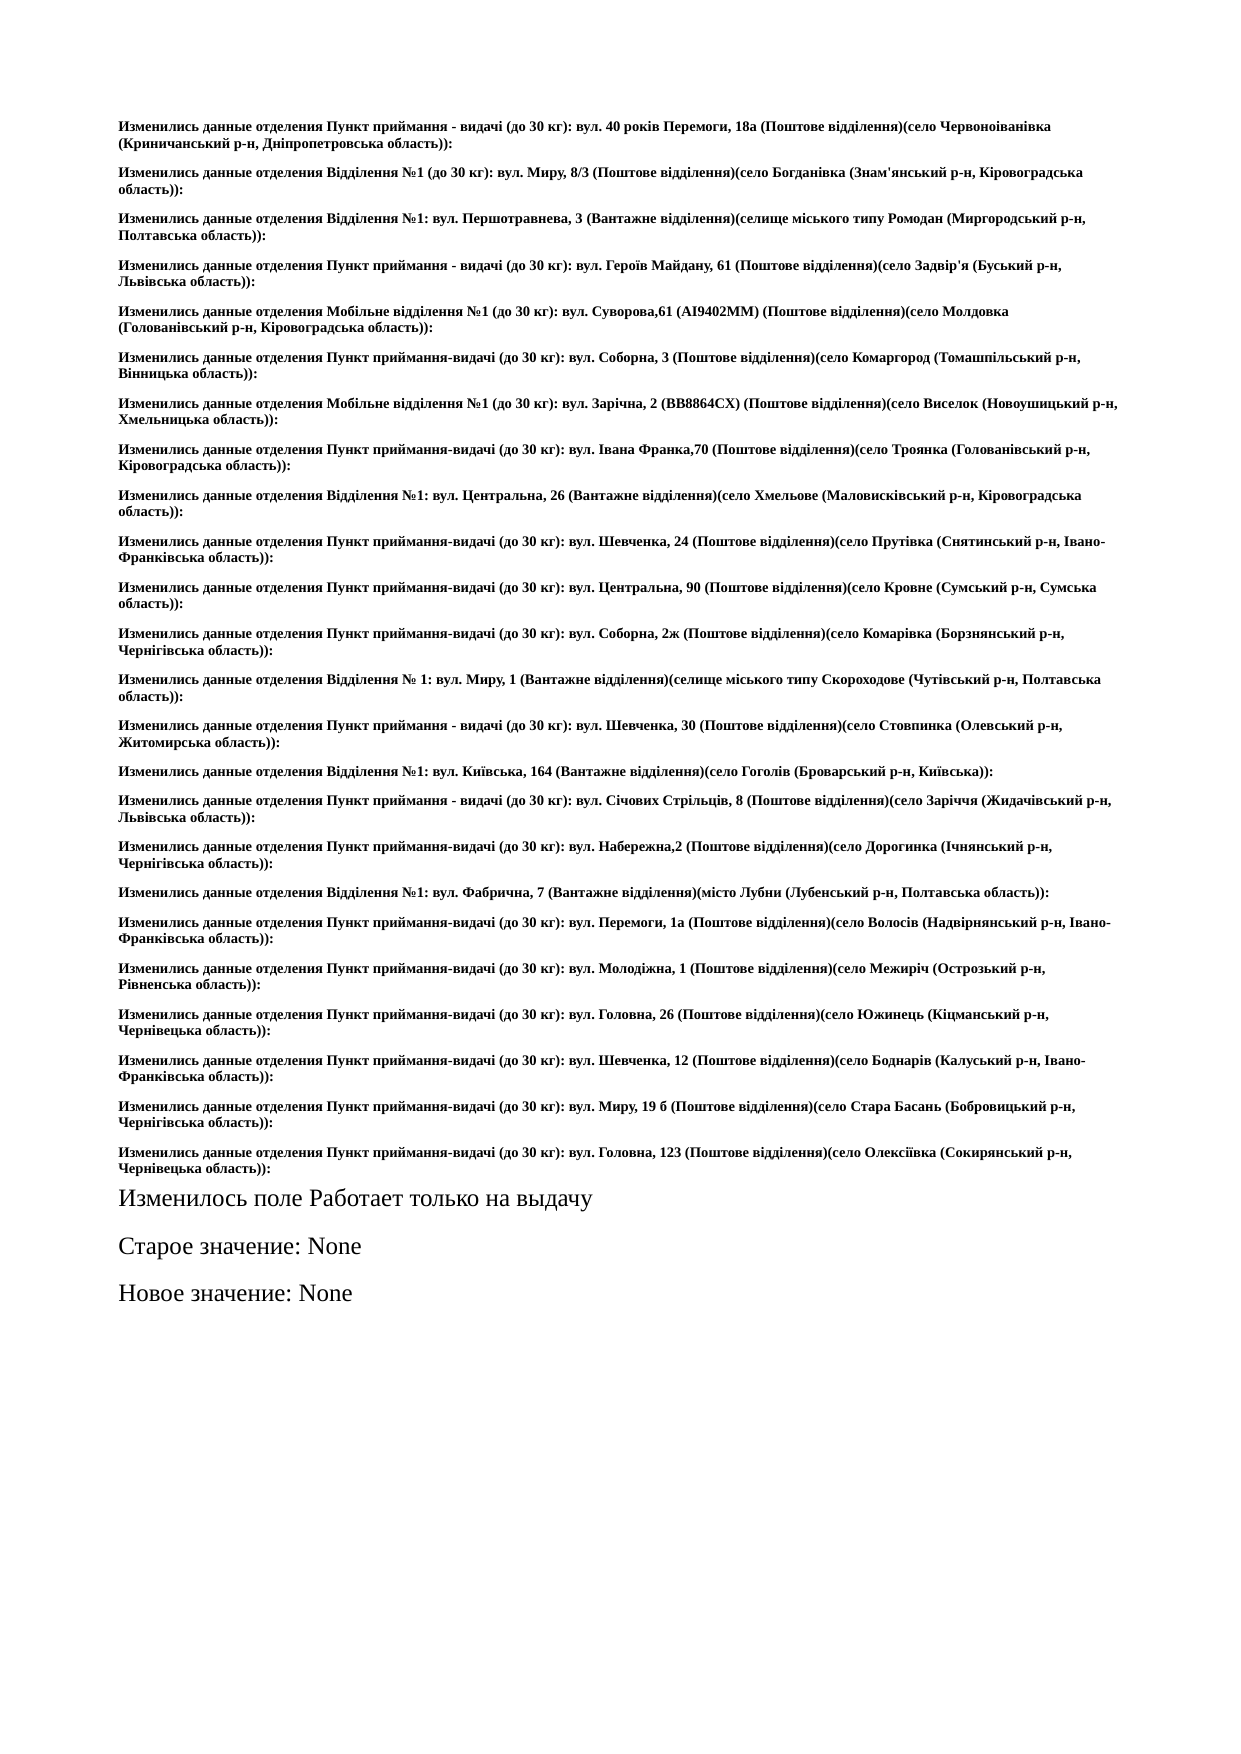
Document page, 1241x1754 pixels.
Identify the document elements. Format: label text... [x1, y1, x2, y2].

text Новое значение: None [118, 1278, 1122, 1307]
subtitle Изменились данные отделения Пункт приймання - видачі (до 30 кг): вул. 40 років Перемоги, 18а (Поштове відділення)(село Червоноіванівка (Криничанський р-н, Дніпропетровська область)): [118, 118, 1122, 152]
subtitle Изменились данные отделения Пункт приймання-видачі (до 30 кг): вул. Головна, 123 (Поштове відділення)(село Олексіївка (Сокирянський р-н, Чернівецька область)): [118, 1143, 1122, 1177]
subtitle Изменились данные отделения Відділення № 1: вул. Миру, 1 (Вантажне відділення)(селище міського типу Скороходове (Чутівський р-н, Полтавська область)): [118, 671, 1122, 704]
subtitle Изменились данные отделения Пункт приймання-видачі (до 30 кг): вул. Перемоги, 1а (Поштове відділення)(село Волосів (Надвірнянський р-н, Івано-Франківська область)): [118, 913, 1122, 947]
subtitle Изменились данные отделения Пункт приймання-видачі (до 30 кг): вул. Івана Франка,70 (Поштове відділення)(село Троянка (Голованівський р-н, Кіровоградська область)): [118, 440, 1122, 474]
subtitle Изменились данные отделения Відділення №1: вул. Київська, 164 (Вантажне відділення)(село Гоголів (Броварський р-н, Київська)): [118, 763, 1122, 779]
text Старое значение: None [118, 1231, 1122, 1260]
subtitle Изменились данные отделения Мобільне відділення №1 (до 30 кг): вул. Суворова,61 (АІ9402ММ) (Поштове відділення)(село Молдовка (Голованівський р-н, Кіровоградська область)): [118, 302, 1122, 336]
subtitle Изменились данные отделения Пункт приймання - видачі (до 30 кг): вул. Шевченка, 30 (Поштове відділення)(село Стовпинка (Олевський р-н, Житомирська область)): [118, 717, 1122, 750]
subtitle Изменились данные отделения Пункт приймання - видачі (до 30 кг): вул. Героїв Майдану, 61 (Поштове відділення)(село Задвір'я (Буський р-н, Львівська область)): [118, 256, 1122, 290]
subtitle Изменились данные отделения Відділення №1 (до 30 кг): вул. Миру, 8/3 (Поштове відділення)(село Богданівка (Знам'янський р-н, Кіровоградська область)): [118, 164, 1122, 198]
subtitle Изменились данные отделения Пункт приймання-видачі (до 30 кг): вул. Миру, 19 б (Поштове відділення)(село Стара Басань (Бобровицький р-н, Чернігівська область)): [118, 1097, 1122, 1131]
subtitle Изменились данные отделения Пункт приймання-видачі (до 30 кг): вул. Головна, 26 (Поштове відділення)(село Южинець (Кіцманський р-н, Чернівецька область)): [118, 1005, 1122, 1039]
text Изменилось поле Работает только на выдачу [118, 1183, 1122, 1212]
subtitle Изменились данные отделения Пункт приймання-видачі (до 30 кг): вул. Набережна,2 (Поштове відділення)(село Дорогинка (Ічнянський р-н, Чернігівська область)): [118, 838, 1122, 872]
subtitle Изменились данные отделения Відділення №1: вул. Центральна, 26 (Вантажне відділення)(село Хмельове (Маловисківський р-н, Кіровоградська область)): [118, 486, 1122, 520]
subtitle Изменились данные отделения Пункт приймання-видачі (до 30 кг): вул. Соборна, 2ж (Поштове відділення)(село Комарівка (Борзнянський р-н, Чернігівська область)): [118, 624, 1122, 658]
subtitle Изменились данные отделения Відділення №1: вул. Першотравнева, 3 (Вантажне відділення)(селище міського типу Ромодан (Миргородський р-н, Полтавська область)): [118, 210, 1122, 244]
subtitle Изменились данные отделения Пункт приймання-видачі (до 30 кг): вул. Молодіжна, 1 (Поштове відділення)(село Межиріч (Острозький р-н, Рівненська область)): [118, 959, 1122, 993]
subtitle Изменились данные отделения Мобільне відділення №1 (до 30 кг): вул. Зарічна, 2 (ВВ8864СХ) (Поштове відділення)(село Виселок (Новоушицький р-н, Хмельницька область)): [118, 394, 1122, 428]
subtitle Изменились данные отделения Пункт приймання-видачі (до 30 кг): вул. Шевченка, 12 (Поштове відділення)(село Боднарів (Калуський р-н, Івано-Франківська область)): [118, 1051, 1122, 1085]
subtitle Изменились данные отделения Пункт приймання - видачі (до 30 кг): вул. Січових Стрільців, 8 (Поштове відділення)(село Заріччя (Жидачівський р-н, Львівська область)): [118, 792, 1122, 826]
subtitle Изменились данные отделения Пункт приймання-видачі (до 30 кг): вул. Шевченка, 24 (Поштове відділення)(село Прутівка (Снятинський р-н, Івано-Франківська область)): [118, 532, 1122, 566]
subtitle Изменились данные отделения Пункт приймання-видачі (до 30 кг): вул. Соборна, 3 (Поштове відділення)(село Комаргород (Томашпільський р-н, Вінницька область)): [118, 348, 1122, 382]
subtitle Изменились данные отделения Відділення №1: вул. Фабрична, 7 (Вантажне відділення)(місто Лубни (Лубенський р-н, Полтавська область)): [118, 884, 1122, 901]
subtitle Изменились данные отделения Пункт приймання-видачі (до 30 кг): вул. Центральна, 90 (Поштове відділення)(село Кровне (Сумський р-н, Сумська область)): [118, 578, 1122, 612]
